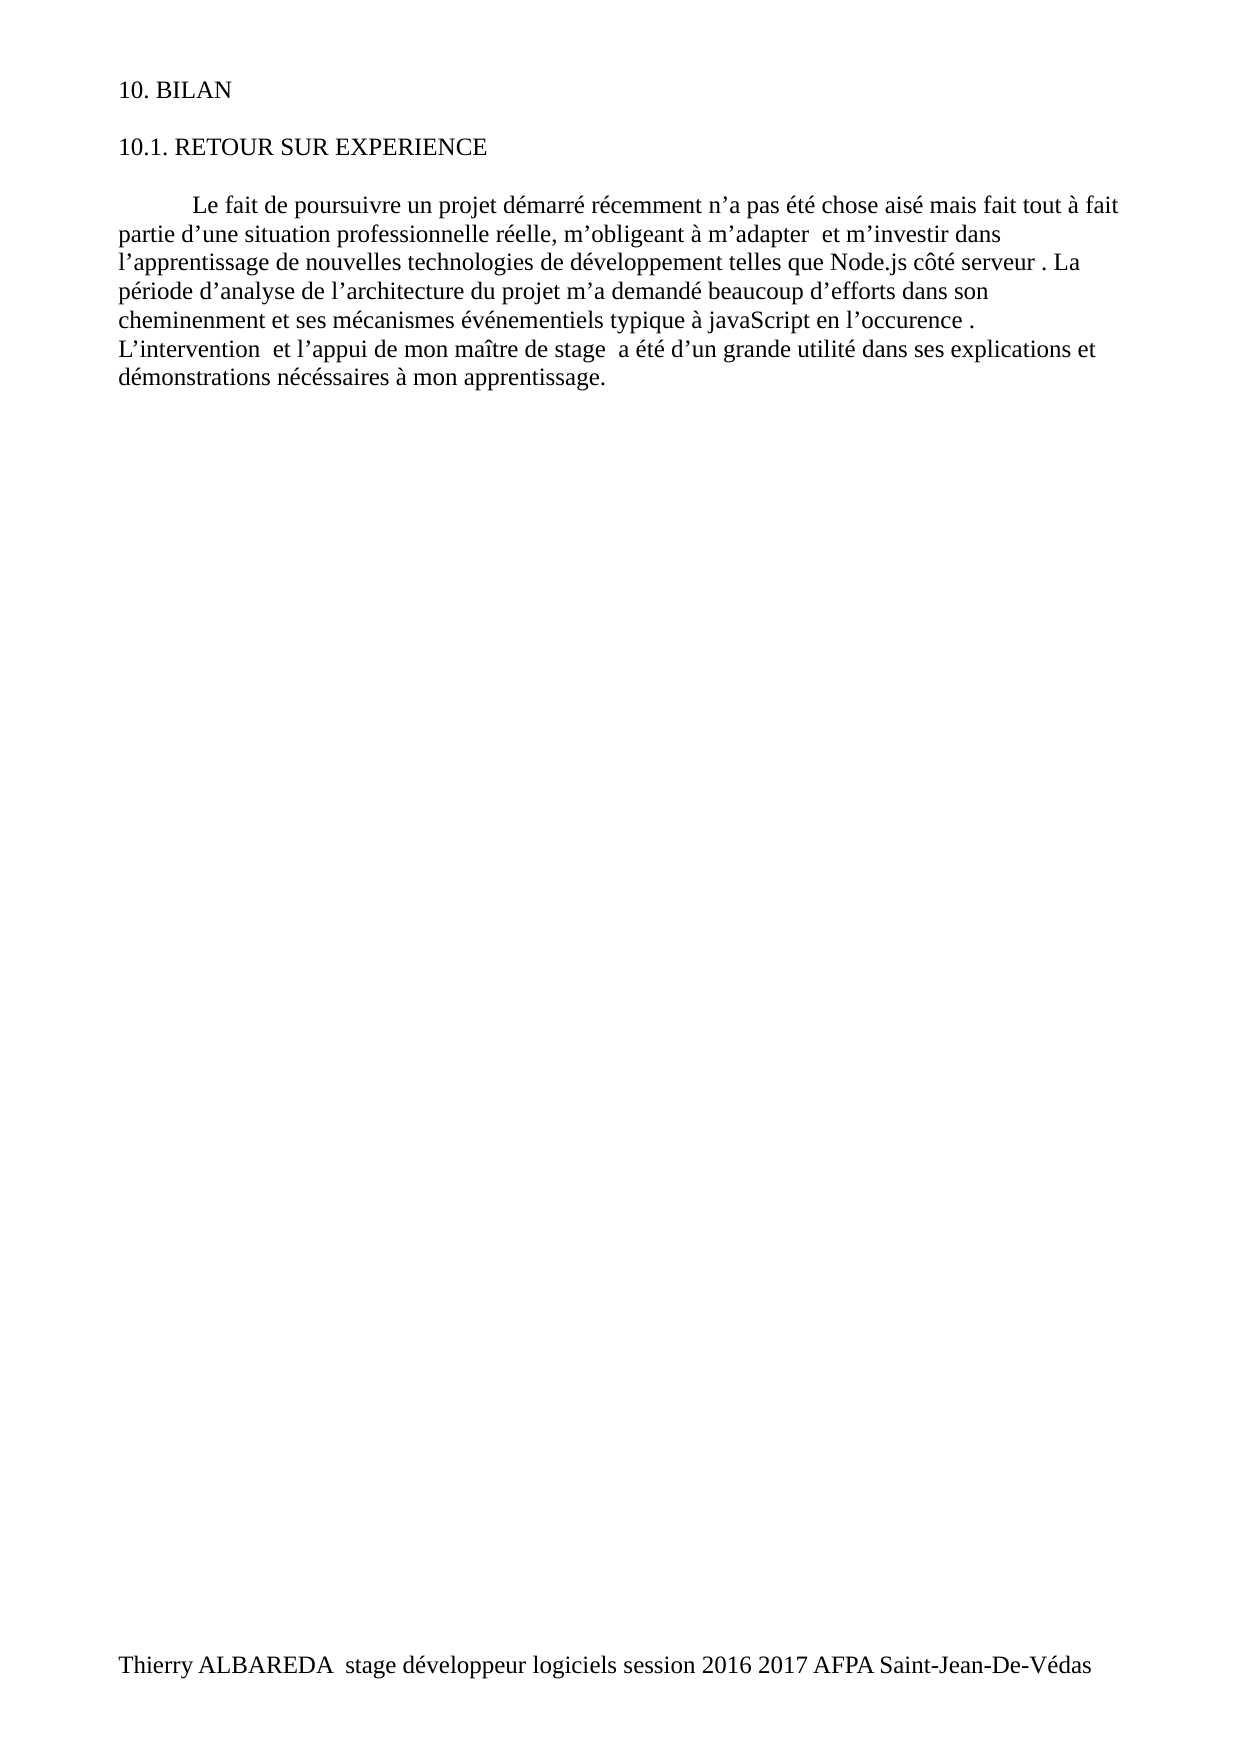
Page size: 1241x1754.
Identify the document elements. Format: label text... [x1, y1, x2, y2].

text Le fait de poursuivre un projet démarré récemment n’a pas été chose aisé mais fait tout à fait partie d’une situation professionnelle réelle, m’obligeant à m’adapter et m’investir dans l’apprentissage de nouvelles technologies de développement telles que Node.js côté serveur . La période d’analyse de l’architecture du projet m’a demandé beaucoup d’efforts dans son cheminenment et ses mécanismes événementiels typique à javaScript en l’occurence . L’intervention et l’appui de mon maître de stage a été d’un grande utilité dans ses explications et démonstrations nécéssaires à mon apprentissage. [118, 190, 1122, 391]
text 10.1. RETOUR SUR EXPERIENCE [118, 132, 1122, 161]
text 10. BILAN [118, 75, 1122, 104]
